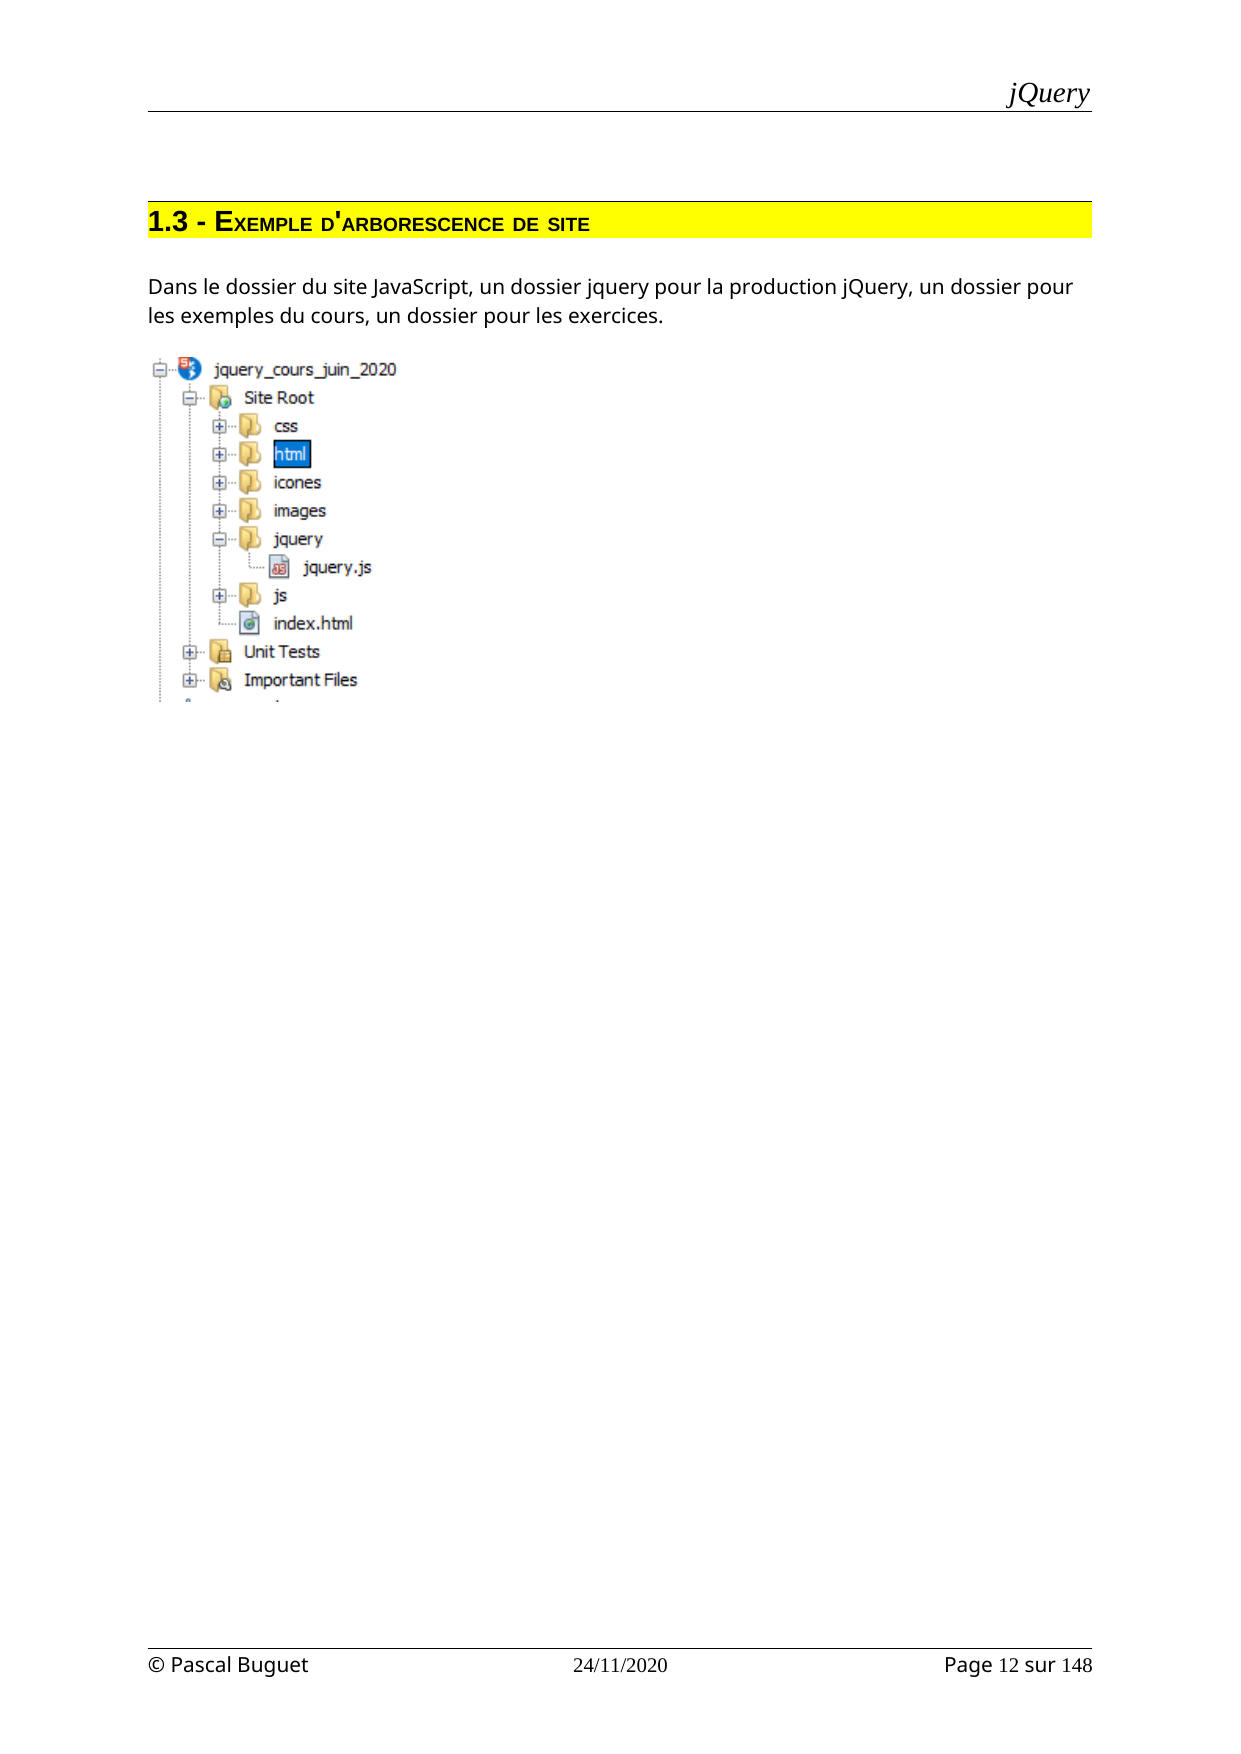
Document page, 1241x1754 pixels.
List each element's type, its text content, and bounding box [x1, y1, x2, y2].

subtitle - Exemple d'arborescence de site [148, 202, 1092, 238]
text Dans le dossier du site JavaScript, un dossier jquery pour la production jQuery, un dossier pour les exemples du cours, un dossier pour les exercices. [148, 272, 1092, 329]
picture [147, 357, 454, 702]
